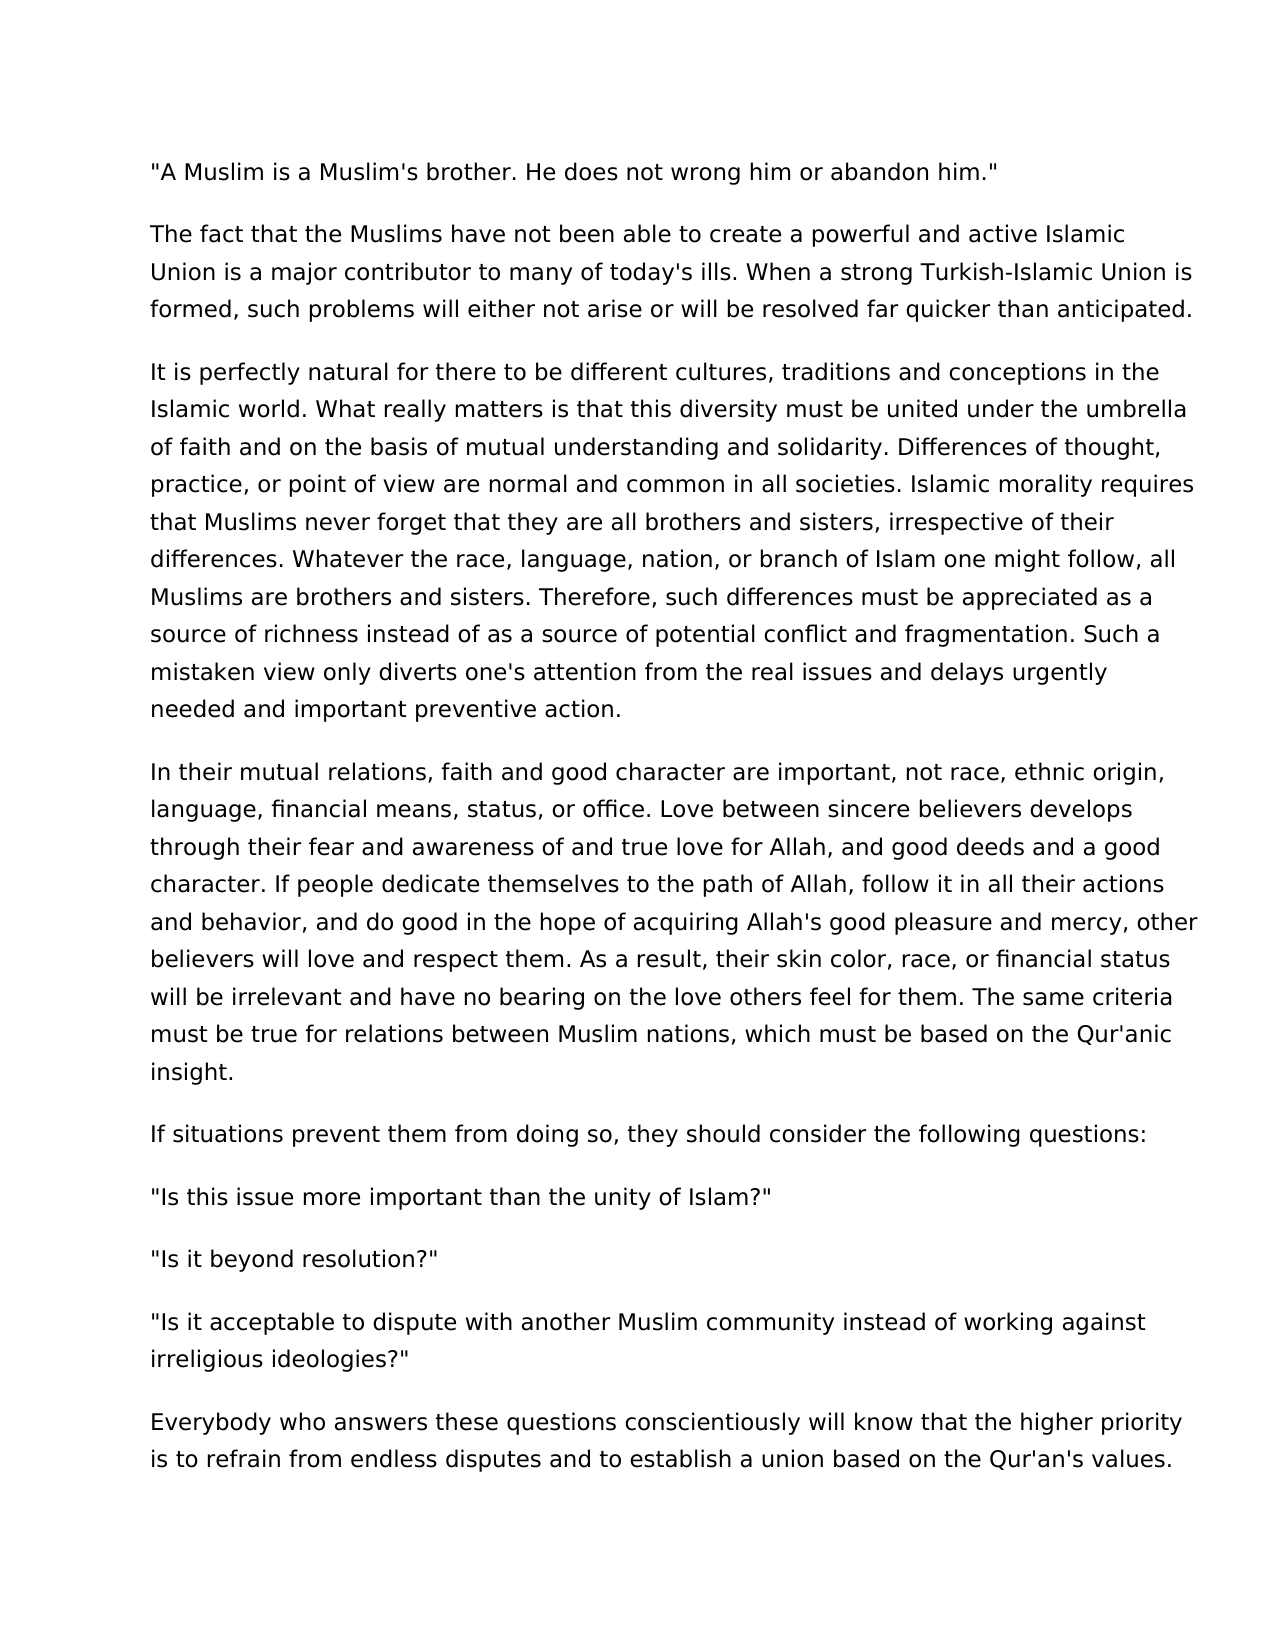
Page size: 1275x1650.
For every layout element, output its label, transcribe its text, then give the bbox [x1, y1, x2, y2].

text In their mutual relations, faith and good character are important, not race, ethnic origin, language, financial means, status, or office. Love between sincere believers develops through their fear and awareness of and true love for Allah, and good deeds and a good character. If people dedicate themselves to the path of Allah, follow it in all their actions and behavior, and do good in the hope of acquiring Allah's good pleasure and mercy, other believers will love and respect them. As a result, their skin color, race, or financial status will be irrelevant and have no bearing on the love others feel for them. The same criteria must be true for relations between Muslim nations, which must be based on the Qur'anic insight. [150, 750, 1200, 1087]
text The fact that the Muslims have not been able to create a powerful and active Islamic Union is a major contributor to many of today's ills. When a strong Turkish-Islamic Union is formed, such problems will either not arise or will be resolved far quicker than anticipated. [150, 212, 1200, 325]
text "Is it beyond resolution?" [150, 1237, 1200, 1275]
text "A Muslim is a Muslim's brother. He does not wrong him or abandon him." [150, 150, 1200, 187]
text "Is it acceptable to dispute with another Muslim community instead of working against irreligious ideologies?" [150, 1300, 1200, 1375]
text It is perfectly natural for there to be different cultures, traditions and conceptions in the Islamic world. What really matters is that this diversity must be united under the umbrella of faith and on the basis of mutual understanding and solidarity. Differences of thought, practice, or point of view are normal and common in all societies. Islamic morality requires that Muslims never forget that they are all brothers and sisters, irrespective of their differences. Whatever the race, language, nation, or branch of Islam one might follow, all Muslims are brothers and sisters. Therefore, such differences must be appreciated as a source of richness instead of as a source of potential conflict and fragmentation. Such a mistaken view only diverts one's attention from the real issues and delays urgently needed and important preventive action. [150, 350, 1200, 725]
text If situations prevent them from doing so, they should consider the following questions: [150, 1112, 1200, 1150]
text "Is this issue more important than the unity of Islam?" [150, 1175, 1200, 1212]
text Everybody who answers these questions conscientiously will know that the higher priority is to refrain from endless disputes and to establish a union based on the Qur'an's values. [150, 1400, 1200, 1475]
